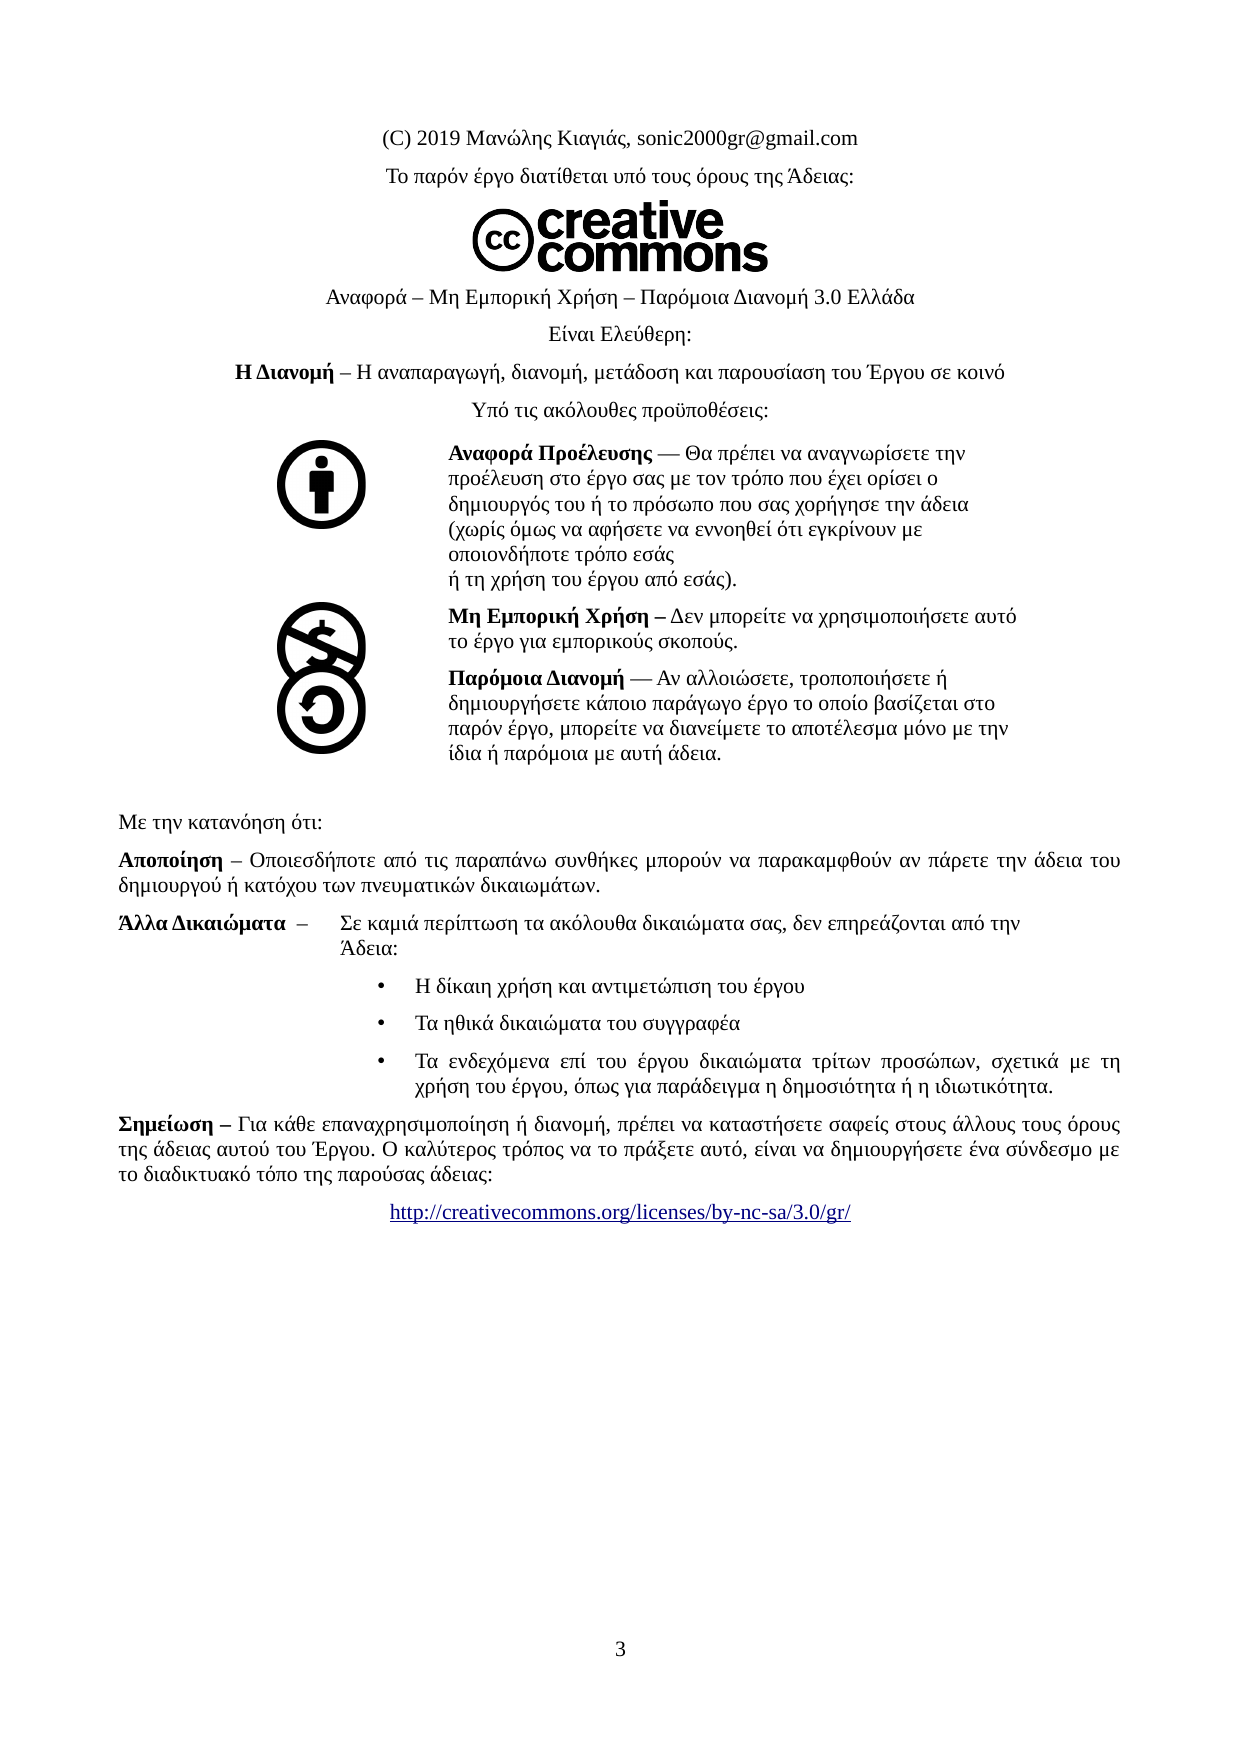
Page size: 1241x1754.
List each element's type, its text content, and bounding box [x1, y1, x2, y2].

table_cell Παρόμοια Διανομή — Αν αλλοιώσετε, τροποποιήσετε ή δημιουργήσετε κάποιο παράγωγο έργο το οποίο βασίζεται στο παρόν έργο, μπορείτε να διανείμετε το αποτέλεσμα μόνο με την ίδια ή παρόμοια με αυτή άδεια. [443, 659, 1025, 771]
subtitle Είναι Ελεύθερη: [118, 321, 1122, 347]
table_header [200, 435, 442, 597]
list Η δίκαιη χρήση και αντιμετώπιση του έργου [377, 973, 1122, 998]
subtitle Με την κατανόηση ότι: [118, 809, 1122, 834]
subtitle Η Διανομή – Η αναπαραγωγή, διανομή, μετάδοση και παρουσίαση του Έργου σε κοινό [118, 359, 1122, 384]
subtitle http://creativecommons.org/licenses/by-nc-sa/3.0/gr/ [118, 1199, 1122, 1224]
table_cell [200, 597, 442, 659]
table_header Αναφορά Προέλευσης — Θα πρέπει να αναγνωρίσετε την προέλευση στο έργο σας με τον τρόπο που έχει ορίσει ο δημιουργός του ή το πρόσωπο που σας χορήγησε την άδεια (χωρίς όμως να αφήσετε να εννοηθεί ότι εγκρίνουν με οποιονδήποτε τρόπο εσάς ή τη χρήση του έργου από εσάς). [443, 435, 1025, 597]
table_cell Μη Εμπορική Χρήση – Δεν μπορείτε να χρησιμοποιήσετε αυτό το έργο για εμπορικούς σκοπούς. [443, 597, 1025, 659]
table_cell [200, 659, 442, 771]
subtitle Αποποίηση – Οποιεσδήποτε από τις παραπάνω συνθήκες μπορούν να παρακαμφθούν αν πάρετε την άδεια του δημιουργού ή κατόχου των πνευματικών δικαιωμάτων. [118, 847, 1122, 897]
subtitle (C) 2019 Μανώλης Κιαγιάς, sonic2000gr@gmail.com [118, 125, 1122, 151]
subtitle Το παρόν έργο διατίθεται υπό τους όρους της Άδειας: [118, 163, 1122, 188]
list Τα ηθικά δικαιώματα του συγγραφέα [377, 1010, 1122, 1036]
subtitle Σημείωση – Για κάθε επαναχρησιμοποίηση ή διανομή, πρέπει να καταστήσετε σαφείς στους άλλους τους όρους της άδειας αυτού του Έργου. Ο καλύτερος τρόπος να το πράξετε αυτό, είναι να δημιουργήσετε ένα σύνδεσμο με το διαδικτυακό τόπο της παρούσας άδειας: [118, 1111, 1122, 1187]
list Τα ενδεχόμενα επί του έργου δικαιώματα τρίτων προσώπων, σχετικά με τη χρήση του έργου, όπως για παράδειγμα η δημοσιότητα ή η ιδιωτικότητα. [377, 1048, 1122, 1098]
subtitle Υπό τις ακόλουθες προϋποθέσεις: [118, 397, 1122, 422]
subtitle Άλλα Δικαιώματα – Σε καμιά περίπτωση τα ακόλουθα δικαιώματα σας, δεν επηρεάζονται από την Άδεια: [118, 910, 1122, 960]
subtitle Αναφορά – Μη Εμπορική Χρήση – Παρόμοια Διανομή 3.0 Ελλάδα [118, 284, 1122, 309]
